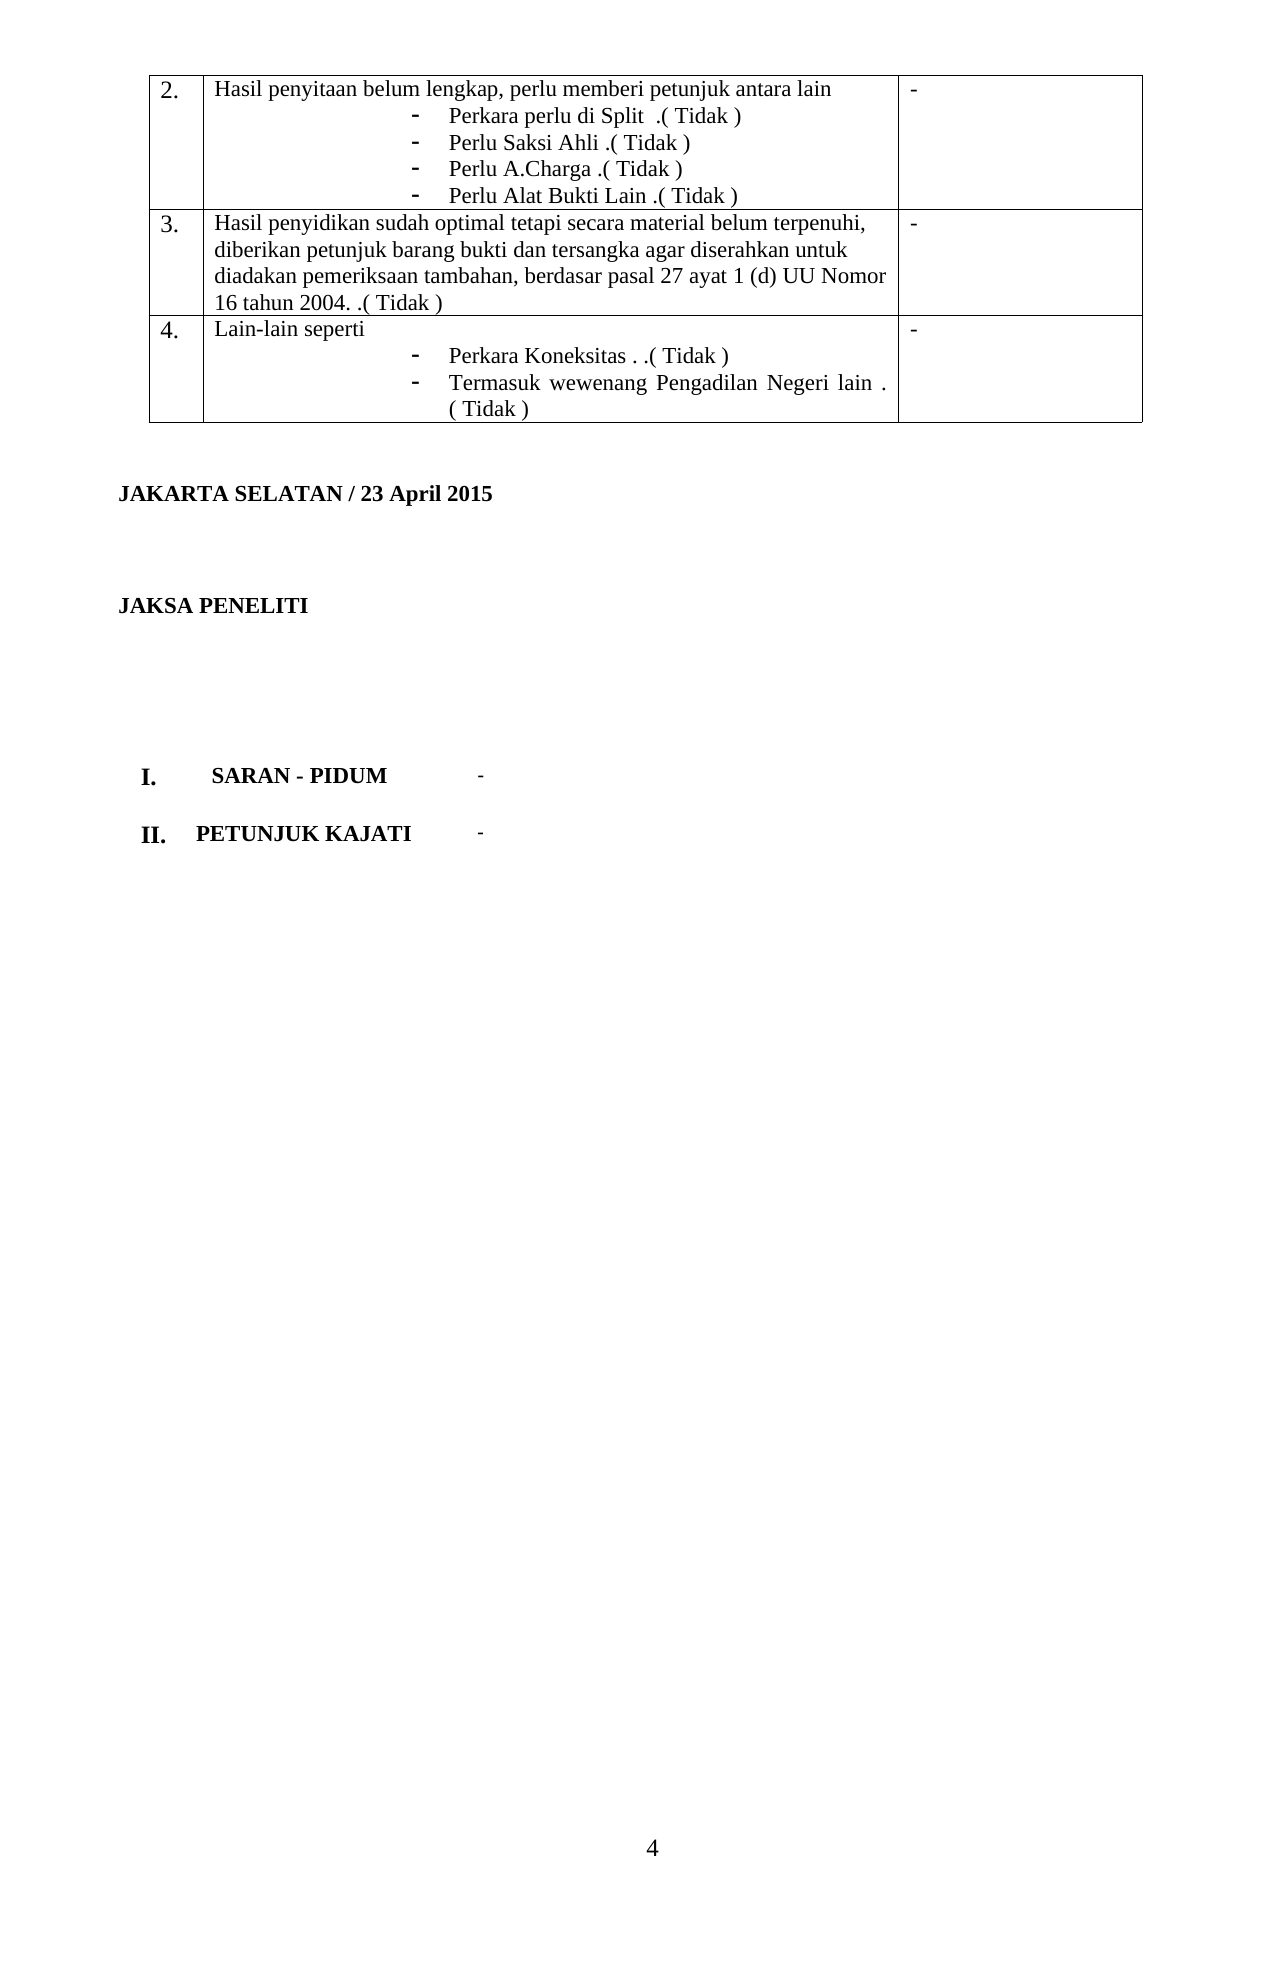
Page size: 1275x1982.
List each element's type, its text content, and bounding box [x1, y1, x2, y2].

table_cell - [899, 76, 1142, 209]
text JAKSA PENELITI [118, 592, 1186, 619]
table_cell Hasil penyidikan sudah optimal tetapi secara material belum terpenuhi, diberikan petunjuk barang bukti dan tersangka agar diserahkan untuk diadakan pemeriksaan tambahan, berdasar pasal 27 ayat 1 (d) UU Nomor 16 tahun 2004. .( Tidak ) [204, 210, 898, 315]
table_header PETUNJUK KAJATI [185, 820, 466, 849]
table_header [129, 763, 200, 791]
table_cell [150, 316, 203, 422]
table_cell Lain-lain seperti Perkara Koneksitas . .( Tidak ) Termasuk wewenang Pengadilan Negeri lain . ( Tidak ) [204, 316, 898, 422]
text JAKARTA SELATAN / 23 April 2015 [118, 480, 1186, 506]
table_cell [150, 76, 203, 209]
table_header - [466, 763, 1074, 791]
table_cell Hasil penyitaan belum lengkap, perlu memberi petunjuk antara lain Perkara perlu di Split .( Tidak ) Perlu Saksi Ahli .( Tidak ) Perlu A.Charga .( Tidak ) Perlu Alat Bukti Lain .( Tidak ) [204, 76, 898, 209]
table_header - [466, 820, 1074, 849]
table_cell - [899, 210, 1142, 315]
table_cell - [899, 316, 1142, 422]
table_header [129, 820, 184, 849]
table_cell [150, 210, 203, 315]
table_header SARAN - PIDUM [200, 763, 466, 791]
